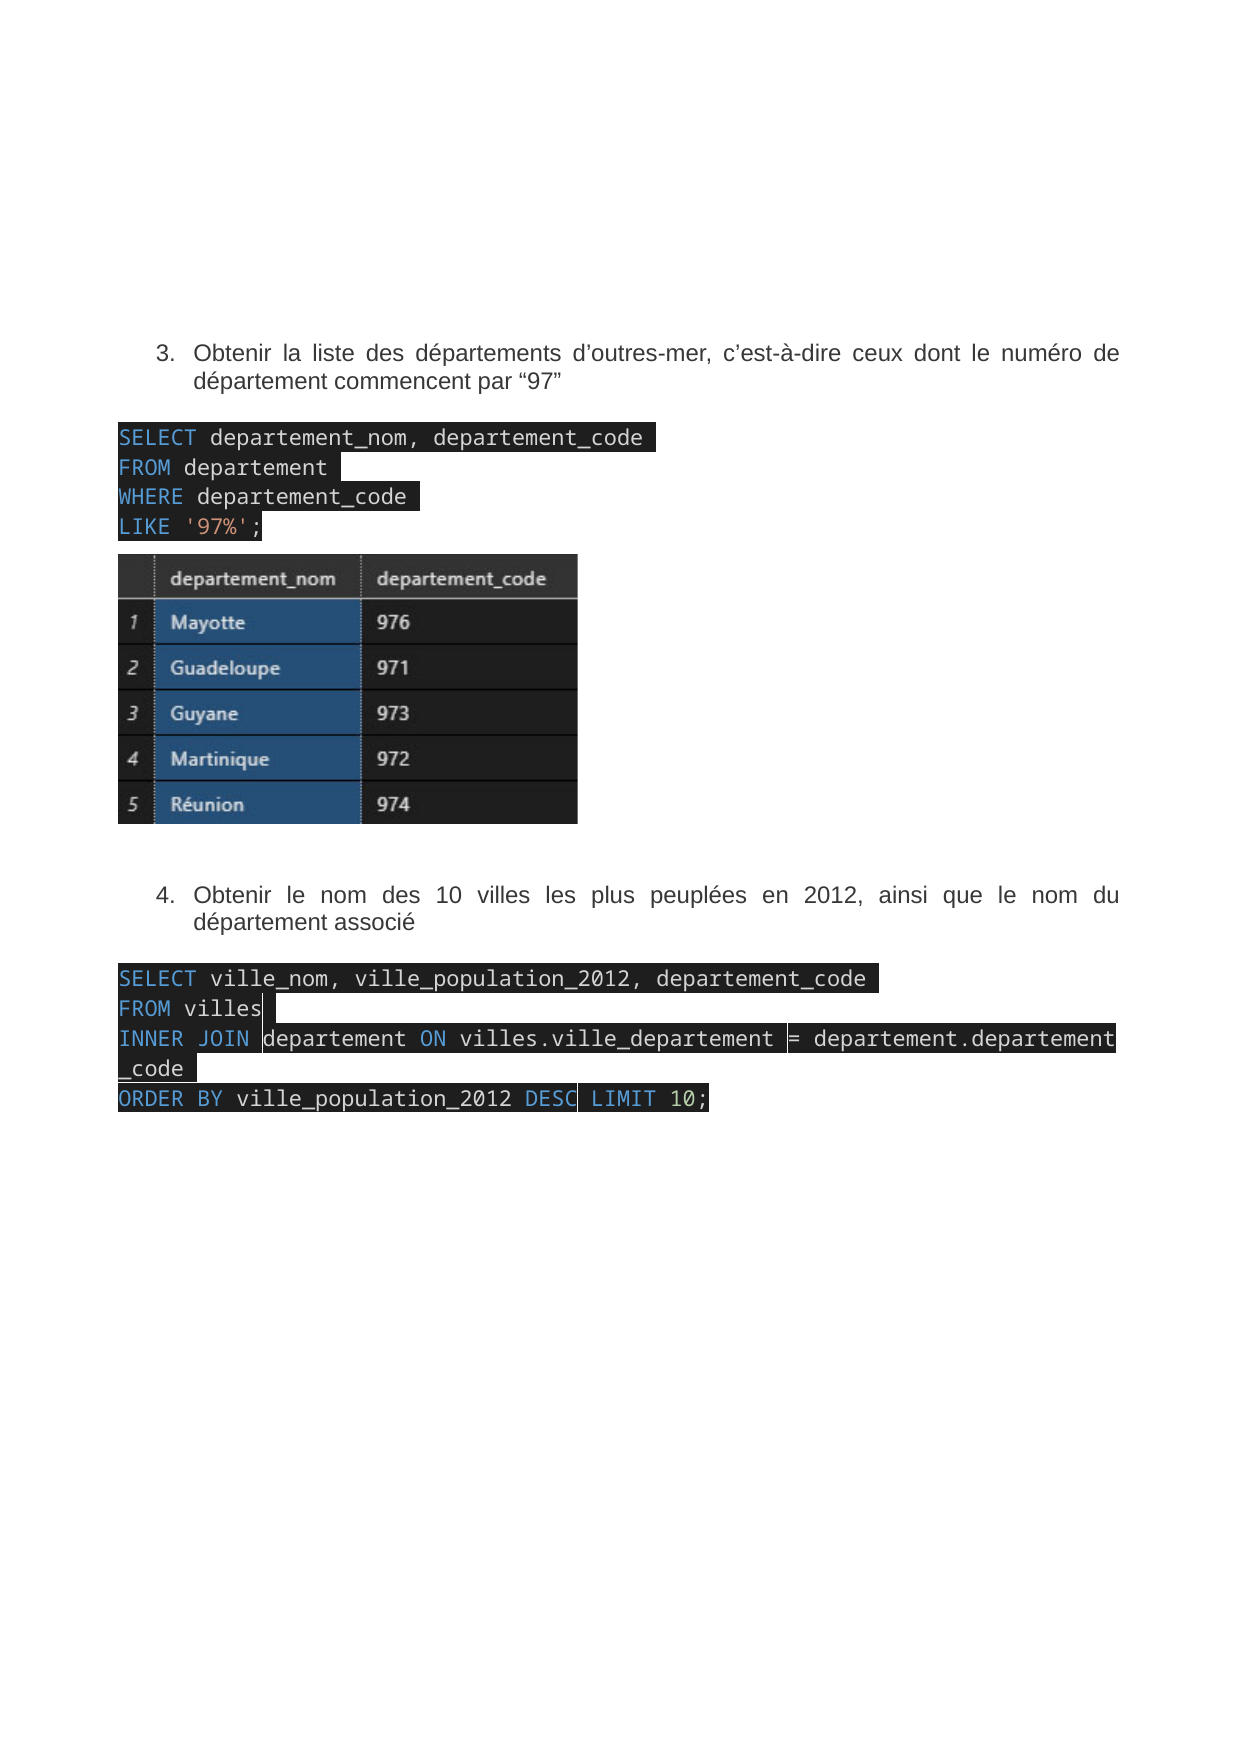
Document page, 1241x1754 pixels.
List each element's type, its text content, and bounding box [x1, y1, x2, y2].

text ORDER BY ville_population_2012 DESC LIMIT 10; [118, 1082, 1122, 1112]
text FROM departement [118, 452, 1122, 481]
text INNER JOIN departement ON villes.ville_departement = departement.departement_code [118, 1023, 1122, 1082]
text WHERE departement_code [118, 481, 1122, 511]
list Obtenir la liste des départements d’outres-mer, c’est-à-dire ceux dont le numéro de département commencent par “97” [156, 339, 1122, 394]
text SELECT departement_nom, departement_code [118, 422, 1122, 452]
text LIKE '97%'; [118, 511, 1122, 541]
list Obtenir le nom des 10 villes les plus peuplées en 2012, ainsi que le nom du département associé [156, 881, 1122, 936]
text SELECT ville_nom, ville_population_2012, departement_code [118, 963, 1122, 993]
text FROM villes [118, 993, 1122, 1023]
picture [118, 554, 578, 824]
